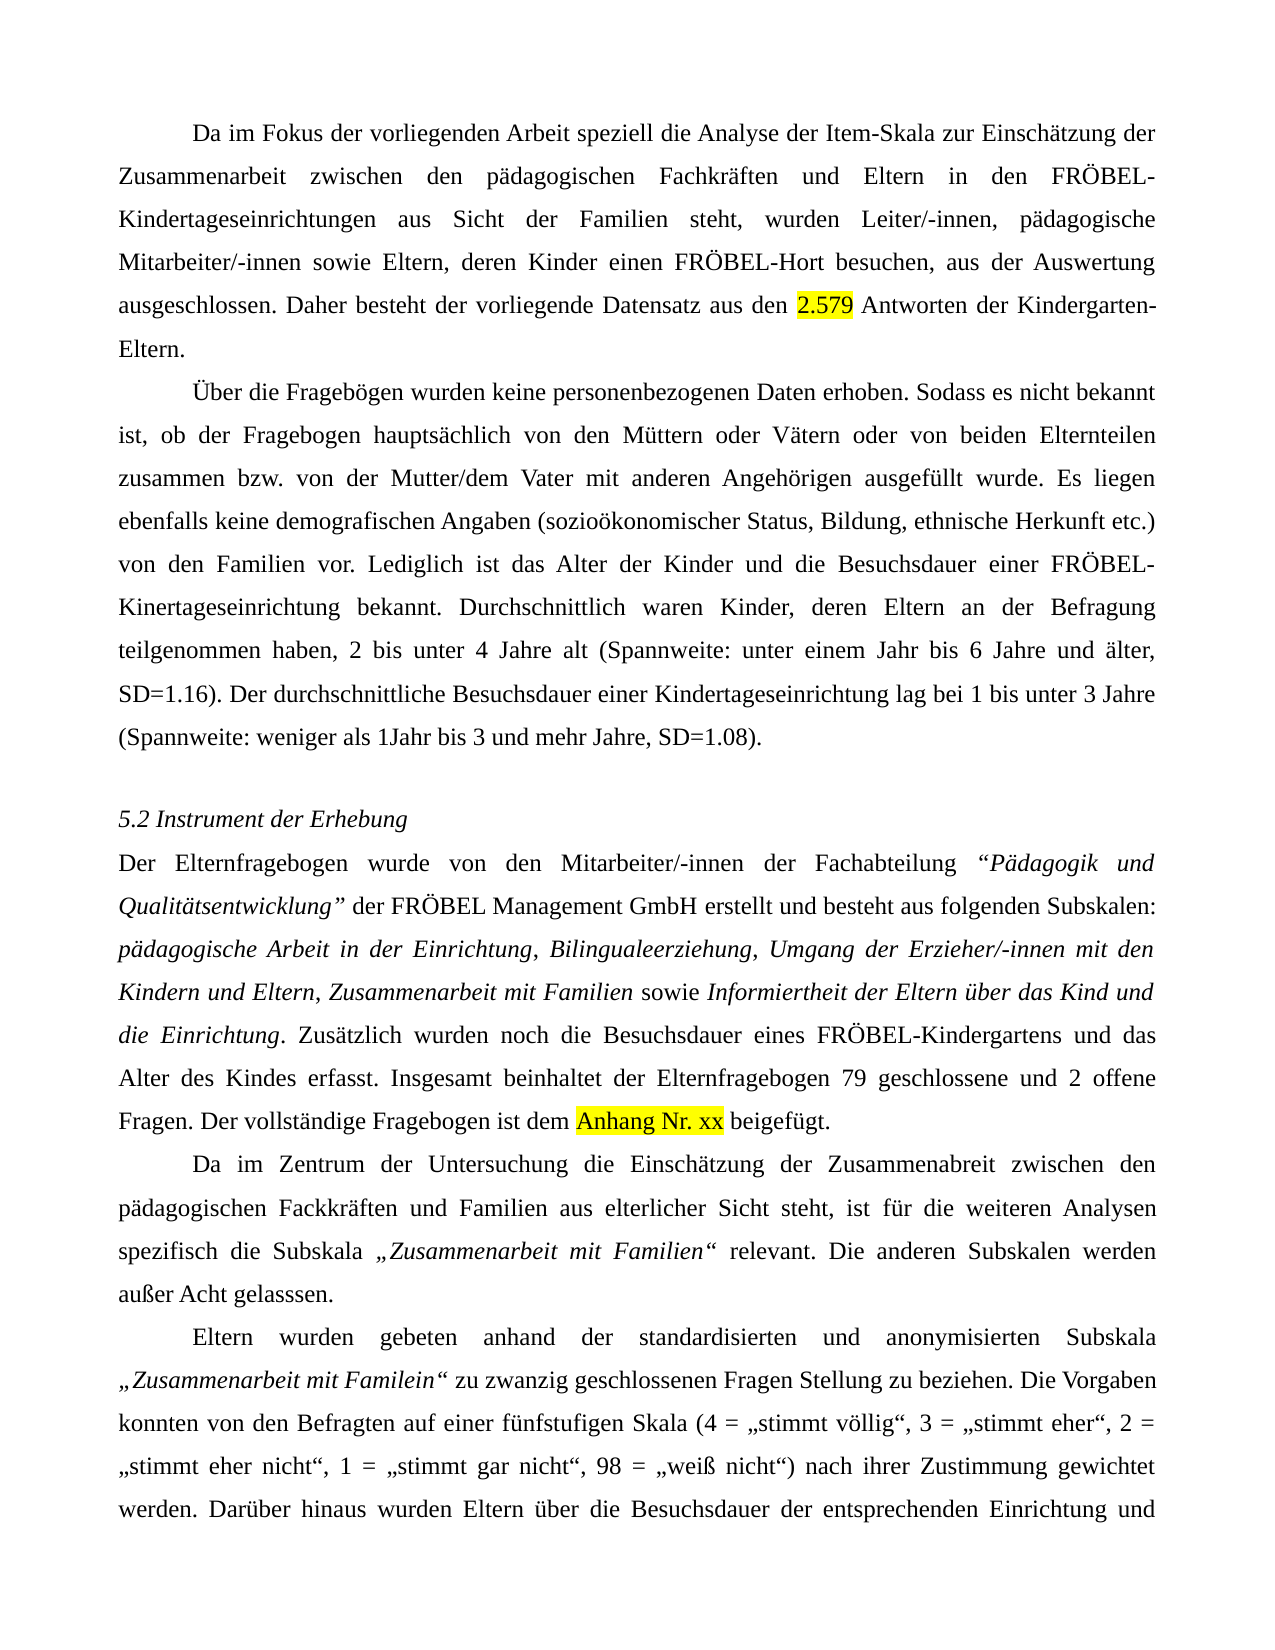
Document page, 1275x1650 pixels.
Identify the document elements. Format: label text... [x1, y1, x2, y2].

text Da im Fokus der vorliegenden Arbeit speziell die Analyse der Item-Skala zur Einschätzung der Zusammenarbeit zwischen den pädagogischen Fachkräften und Eltern in den FRÖBEL-Kindertageseinrichtungen aus Sicht der Familien steht, wurden Leiter/-innen, pädagogische Mitarbeiter/-innen sowie Eltern, deren Kinder einen FRÖBEL-Hort besuchen, aus der Auswertung ausgeschlossen. Daher besteht der vorliegende Datensatz aus den 2.579 Antworten der Kindergarten-Eltern. [118, 118, 1157, 362]
text Über die Fragebögen wurden keine personenbezogenen Daten erhoben. Sodass es nicht bekannt ist, ob der Fragebogen hauptsächlich von den Müttern oder Vätern oder von beiden Elternteilen zusammen bzw. von der Mutter/dem Vater mit anderen Angehörigen ausgefüllt wurde. Es liegen ebenfalls keine demografischen Angaben (sozioökonomischer Status, Bildung, ethnische Herkunft etc.) von den Familien vor. Lediglich ist das Alter der Kinder und die Besuchsdauer einer FRÖBEL-Kinertageseinrichtung bekannt. Durchschnittlich waren Kinder, deren Eltern an der Befragung teilgenommen haben, 2 bis unter 4 Jahre alt (Spannweite: unter einem Jahr bis 6 Jahre und älter, SD=1.16). Der durchschnittliche Besuchsdauer einer Kindertageseinrichtung lag bei 1 bis unter 3 Jahre (Spannweite: weniger als 1Jahr bis 3 und mehr Jahre, SD=1.08). [118, 377, 1157, 751]
text Der Elternfragebogen wurde von den Mitarbeiter/-innen der Fachabteilung “Pädagogik und Qualitätsentwicklung” der FRÖBEL Management GmbH erstellt und besteht aus folgenden Subskalen: pädagogische Arbeit in der Einrichtung, Bilingualeerziehung, Umgang der Erzieher/-innen mit den Kindern und Eltern, Zusammenarbeit mit Familien sowie Informiertheit der Eltern über das Kind und die Einrichtung. Zusätzlich wurden noch die Besuchsdauer eines FRÖBEL-Kindergartens und das Alter des Kindes erfasst. Insgesamt beinhaltet der Elternfragebogen 79 geschlossene und 2 offene Fragen. Der vollständige Fragebogen ist dem Anhang Nr. xx beigefügt. [118, 848, 1157, 1135]
text Eltern wurden gebeten anhand der standardisierten und anonymisierten Subskala „Zusammenarbeit mit Familein“ zu zwanzig geschlossenen Fragen Stellung zu beziehen. Die Vorgaben konnten von den Befragten auf einer fünfstufigen Skala (4 = „stimmt völlig“, 3 = „stimmt eher“, 2 = „stimmt eher nicht“, 1 = „stimmt gar nicht“, 98 = „weiß nicht“) nach ihrer Zustimmung gewichtet werden. Darüber hinaus wurden Eltern über die Besuchsdauer der entsprechenden Einrichtung und [118, 1322, 1157, 1523]
text Da im Zentrum der Untersuchung die Einschätzung der Zusammenabreit zwischen den pädagogischen Fackkräften und Familien aus elterlicher Sicht steht, ist für die weiteren Analysen spezifisch die Subskala „Zusammenarbeit mit Familien“ relevant. Die anderen Subskalen werden außer Acht gelasssen. [118, 1149, 1157, 1308]
text 5.2 Instrument der Erhebung [118, 804, 1157, 833]
